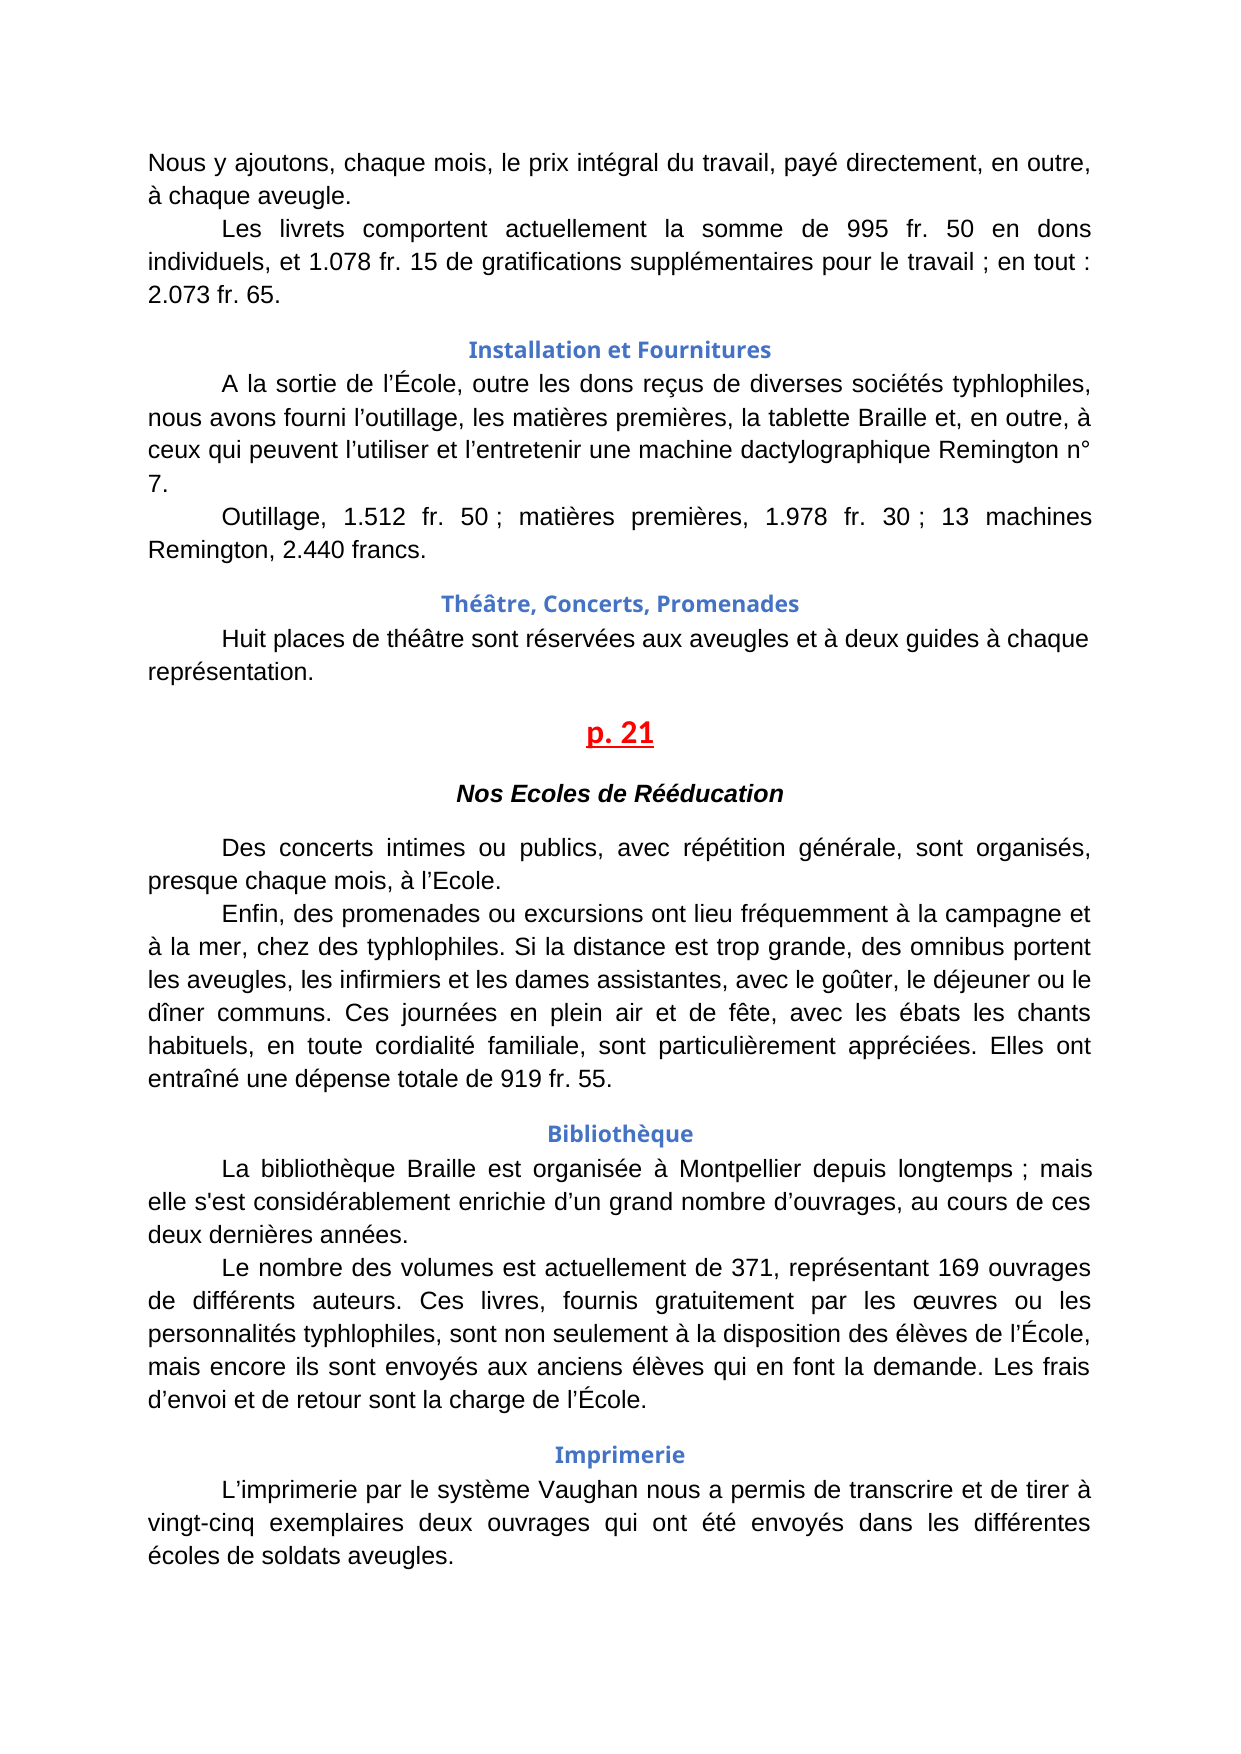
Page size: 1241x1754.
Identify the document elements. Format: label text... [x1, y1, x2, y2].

subtitle Imprimerie [148, 1439, 1093, 1470]
text Enfin, des promenades ou excursions ont lieu fréquemment à la campagne et à la mer, chez des typhlophiles. Si la distance est trop grande, des omnibus portent les aveugles, les infirmiers et les dames assistantes, avec le goûter, le déjeuner ou le dîner communs. Ces journées en plein air et de fête, avec les ébats les chants habituels, en toute cordialité familiale, sont particulièrement appréciées. Elles ont entraîné une dépense totale de 919 fr. 55. [148, 899, 1093, 1093]
text La bibliothèque Braille est organisée à Montpellier depuis longtemps ; mais elle s'est considérablement enrichie d’un grand nombre d’ouvrages, au cours de ces deux dernières années. [148, 1154, 1093, 1248]
subtitle Installation et Fournitures [148, 333, 1093, 365]
text Huit places de théâtre sont réservées aux aveugles et à deux guides à chaque représentation. [148, 624, 1093, 686]
subtitle Bibliothèque [148, 1118, 1093, 1149]
text L’imprimerie par le système Vaughan nous a permis de transcrire et de tirer à vingt-cinq exemplaires deux ouvrages qui ont été envoyés dans les différentes écoles de soldats aveugles. [148, 1474, 1093, 1569]
text Les livrets comportent actuellement la somme de 995 fr. 50 en dons individuels, et 1.078 fr. 15 de gratifications supplémentaires pour le travail ; en tout : 2.073 fr. 65. [148, 214, 1093, 308]
text p. 21 [148, 711, 1093, 752]
subtitle Théâtre, Concerts, Promenades [148, 588, 1093, 620]
text Outillage, 1.512 fr. 50 ; matières premières, 1.978 fr. 30 ; 13 machines Remington, 2.440 francs. [148, 502, 1093, 563]
text Le nombre des volumes est actuellement de 371, représentant 169 ouvrages de différents auteurs. Ces livres, fournis gratuitement par les œuvres ou les personnalités typhlophiles, sont non seulement à la disposition des élèves de l’École, mais encore ils sont envoyés aux anciens élèves qui en font la demande. Les frais d’envoi et de retour sont la charge de l’École. [148, 1253, 1093, 1413]
text Nous y ajoutons, chaque mois, le prix intégral du travail, payé directement, en outre, à chaque aveugle. [148, 148, 1093, 209]
text Nos Ecoles de Rééducation [148, 779, 1093, 808]
text Des concerts intimes ou publics, avec répétition générale, sont organisés, presque chaque mois, à l’Ecole. [148, 833, 1093, 894]
text A la sortie de l’École, outre les dons reçus de diverses sociétés typhlophiles, nous avons fourni l’outillage, les matières premières, la tablette Braille et, en outre, à ceux qui peuvent l’utiliser et l’entretenir une machine dactylographique Remington n° 7. [148, 369, 1093, 497]
